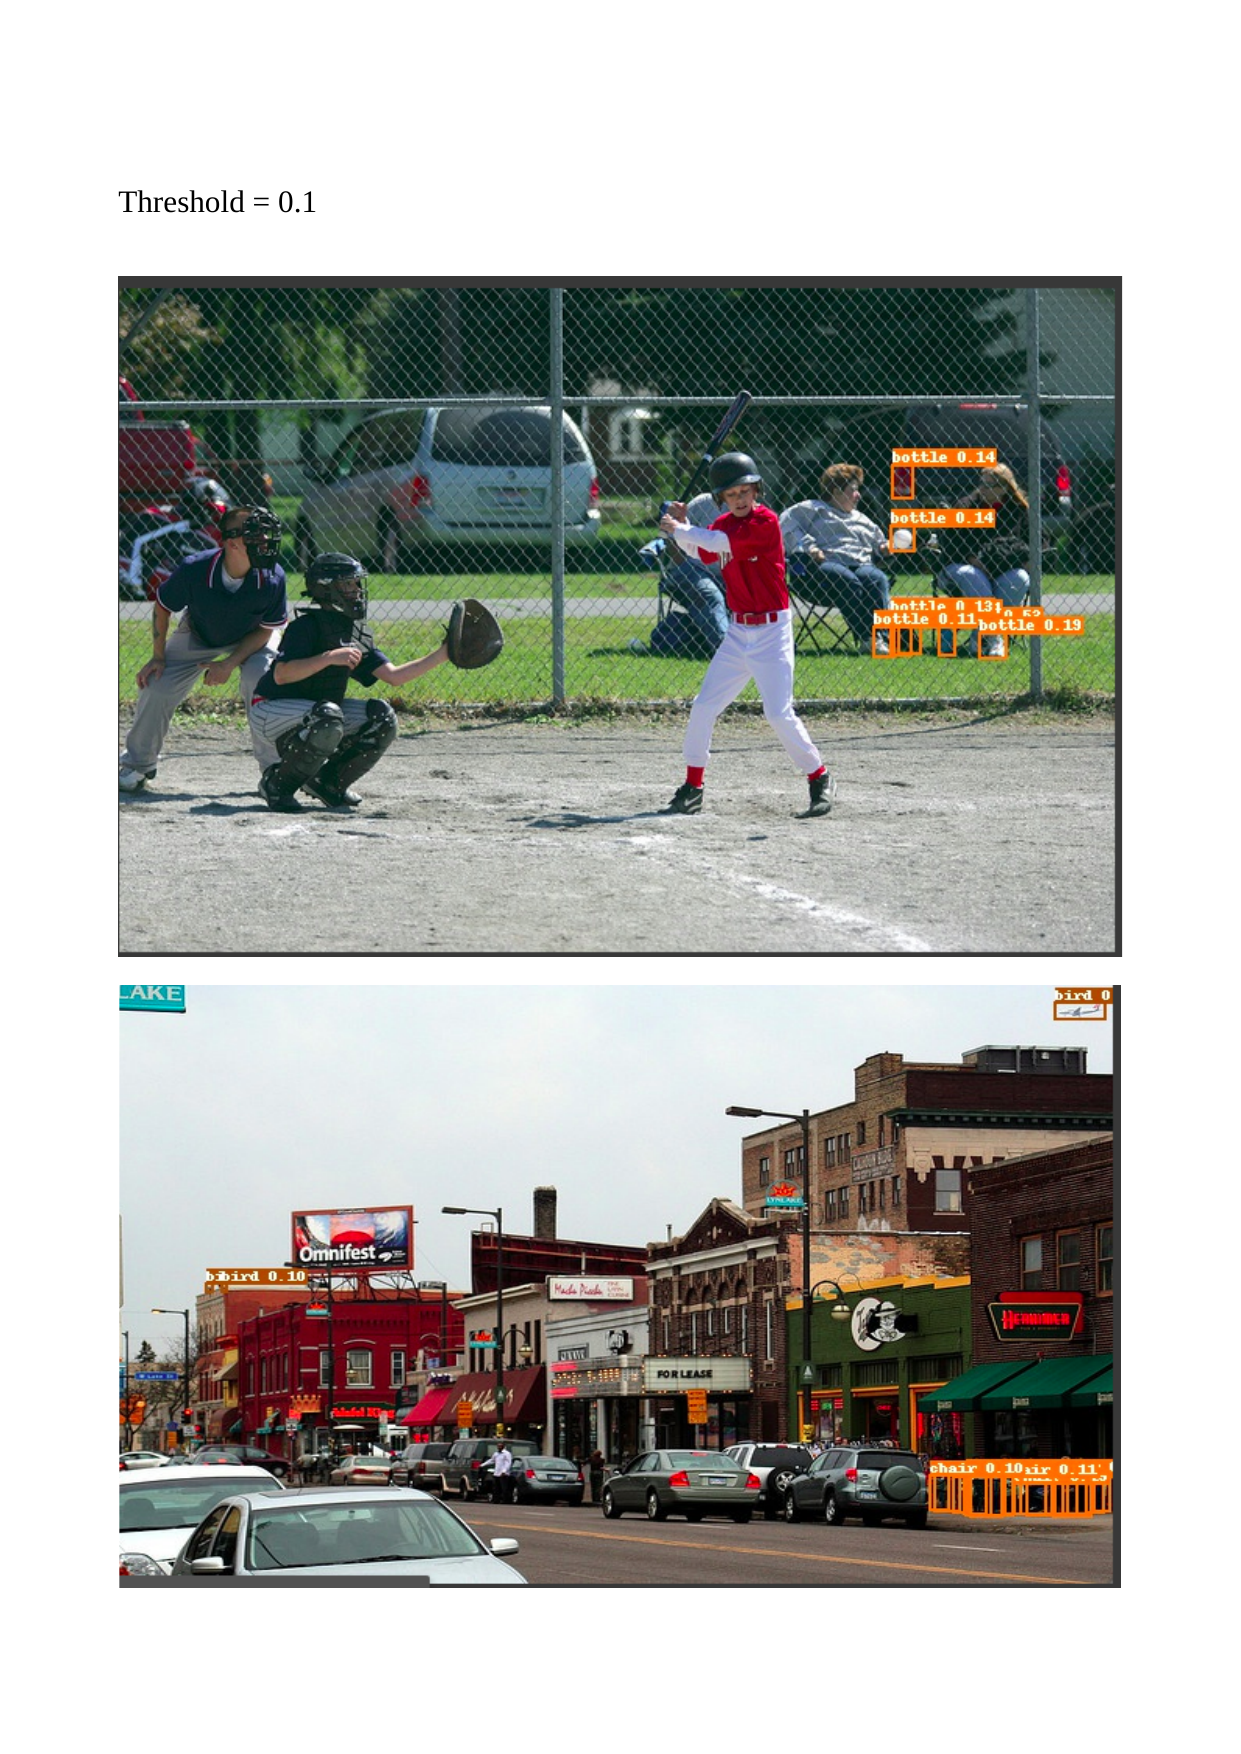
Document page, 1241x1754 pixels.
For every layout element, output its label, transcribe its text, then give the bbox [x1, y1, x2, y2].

text Threshold = 0.1 [118, 183, 1122, 219]
picture [119, 985, 1121, 1588]
picture [118, 276, 1123, 957]
